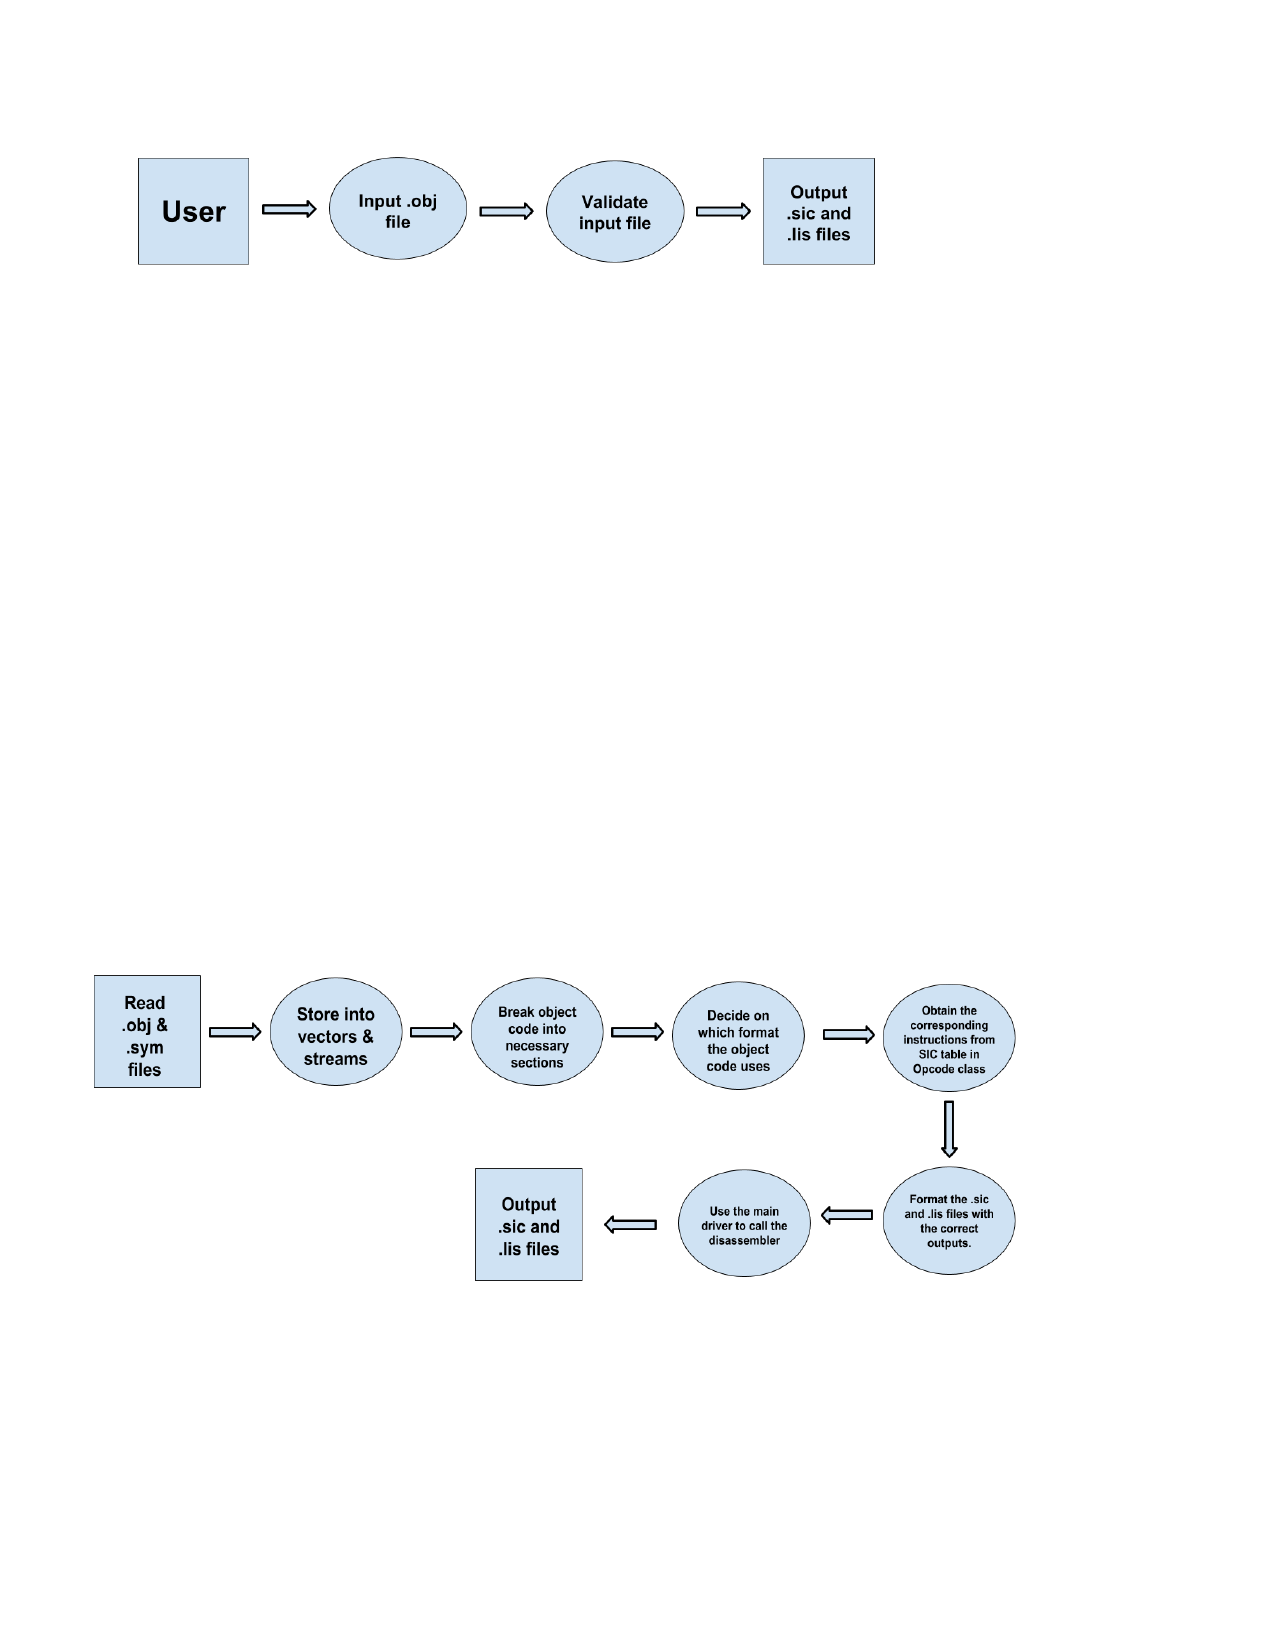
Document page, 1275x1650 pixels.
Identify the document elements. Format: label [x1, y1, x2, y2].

picture [67, 789, 1217, 1332]
picture [118, 118, 1157, 633]
